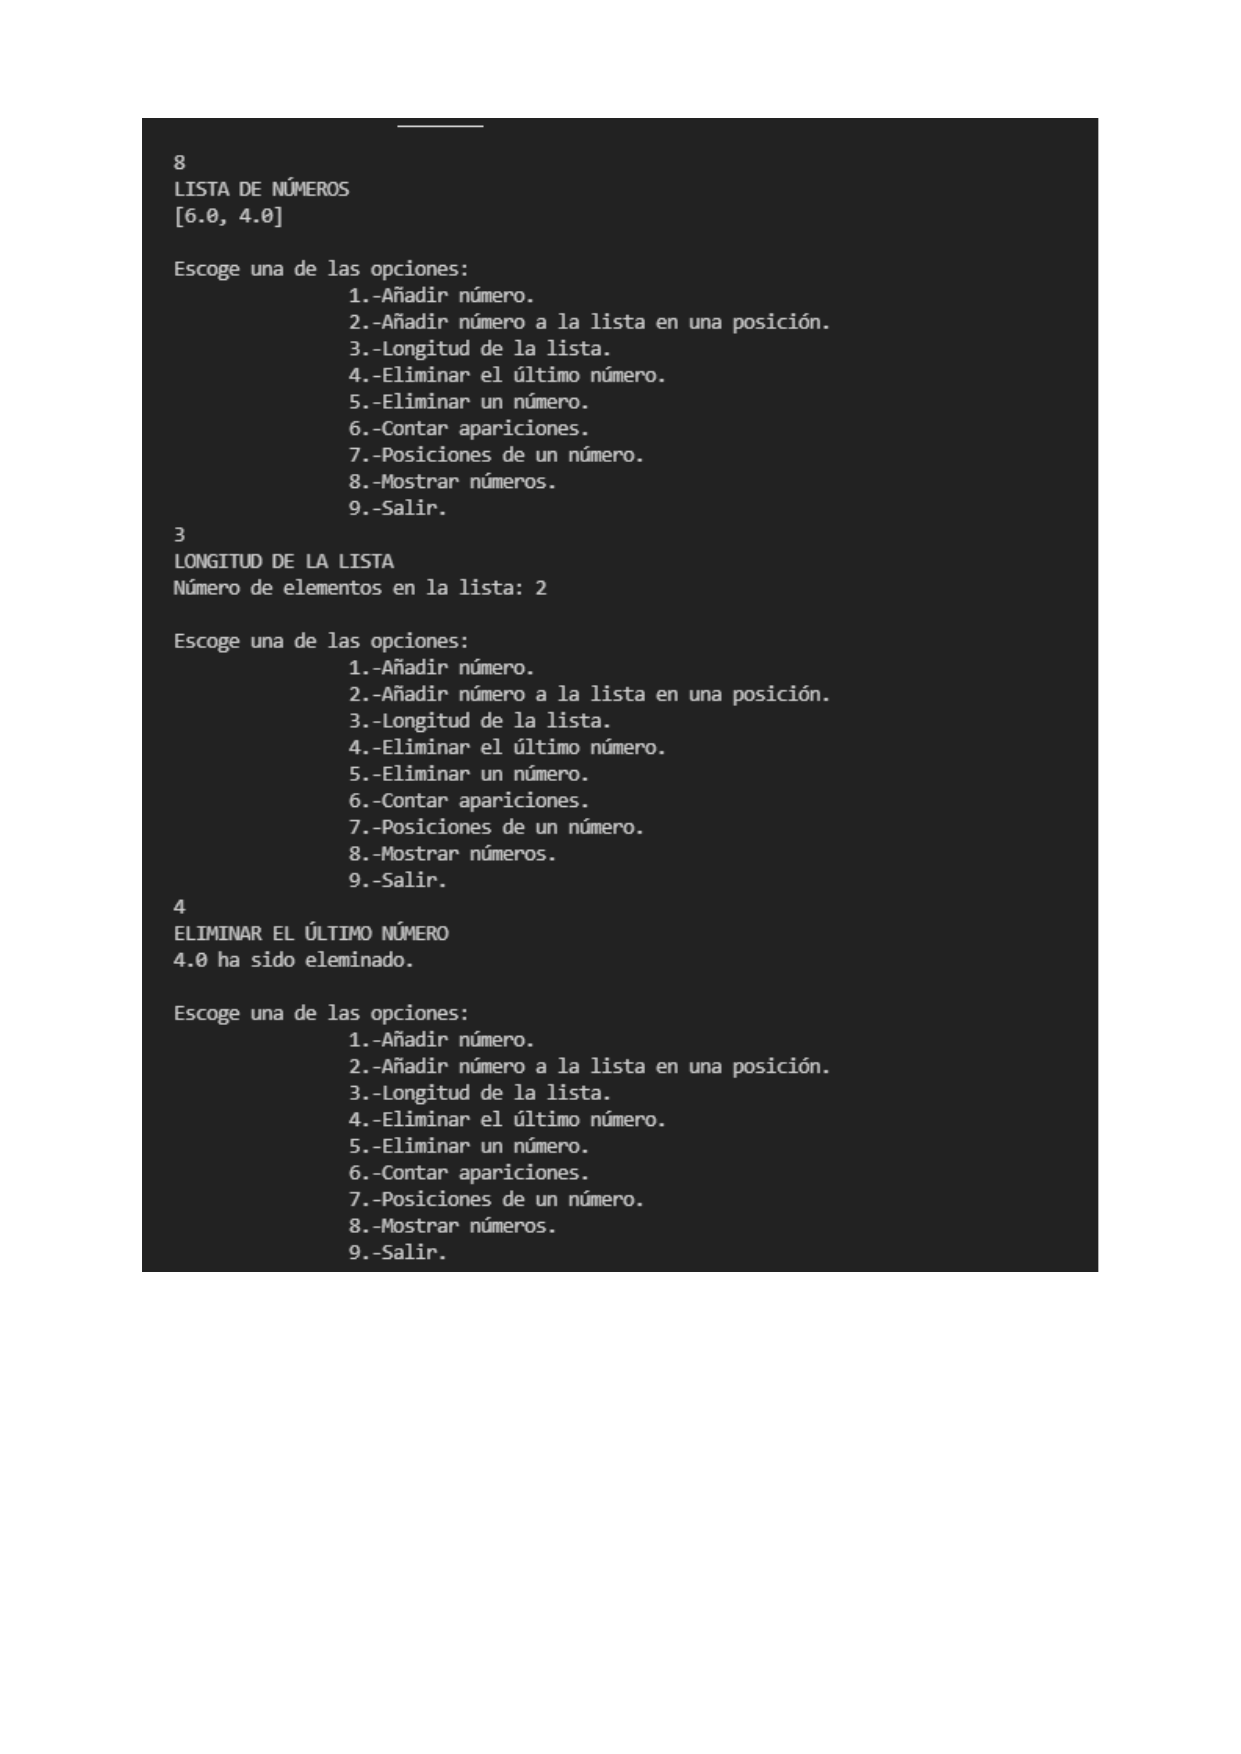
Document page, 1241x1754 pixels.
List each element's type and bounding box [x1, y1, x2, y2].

picture [142, 118, 1099, 1272]
